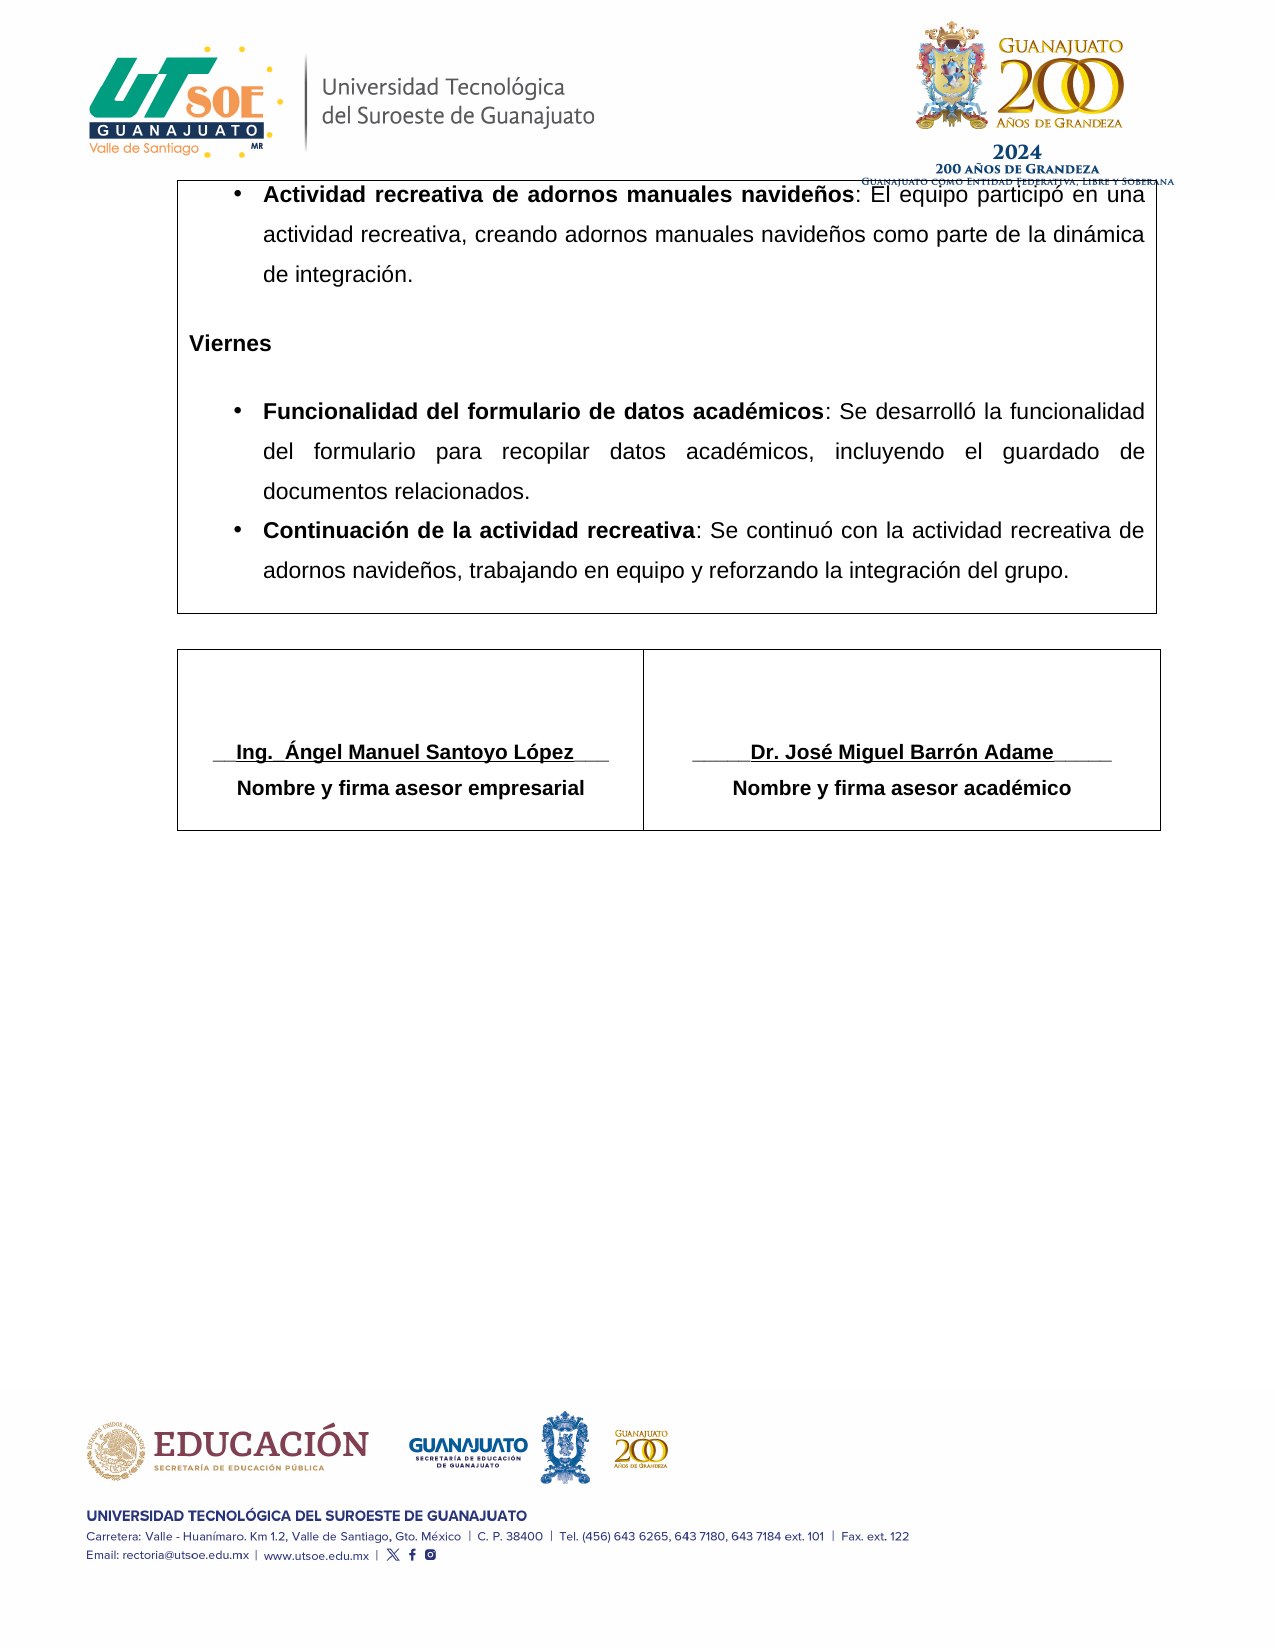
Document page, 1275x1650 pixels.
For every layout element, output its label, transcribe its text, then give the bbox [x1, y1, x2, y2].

table_header _____Dr. José Miguel Barrón Adame_____ Nombre y firma asesor académico [644, 650, 1160, 830]
picture [0, 0, 1275, 201]
table_cell Lunes Visita a la universidad: Se realizó una visita a la universidad. Martes Creación del formulario de datos socioeconómicos: Se desarrolló el formulario para recopilar la información socioeconómica de los usuarios. Agregación de funcionalidad a la parte de idiomas: Se añadió la funcionalidad necesaria para la selección de idiomas en la plataforma. Miércoles Funcionalidad del formulario de datos socioeconómicos: Se implementó la lógica para la validación y el envío de los datos en el formulario socioeconómico. Funcionalidad del formulario de datos médicos: Se añadió la funcionalidad necesaria al formulario de datos médicos, permitiendo su correcto envío y almacenamiento. Jueves Creación del formulario de datos médicos: Se finalizó el diseño y la implementación del formulario para la recolección de datos médicos. Actividad recreativa de adornos manuales navideños: El equipo participó en una actividad recreativa, creando adornos manuales navideños como parte de la dinámica de integración. Viernes Funcionalidad del formulario de datos académicos: Se desarrolló la funcionalidad del formulario para recopilar datos académicos, incluyendo el guardado de documentos relacionados. Continuación de la actividad recreativa: Se continuó con la actividad recreativa de adornos navideños, trabajando en equipo y reforzando la integración del grupo. [178, 181, 1156, 612]
table_header __Ing._Ángel Manuel Santoyo López___ Nombre y firma asesor empresarial [178, 650, 643, 830]
picture [0, 1389, 1275, 1649]
